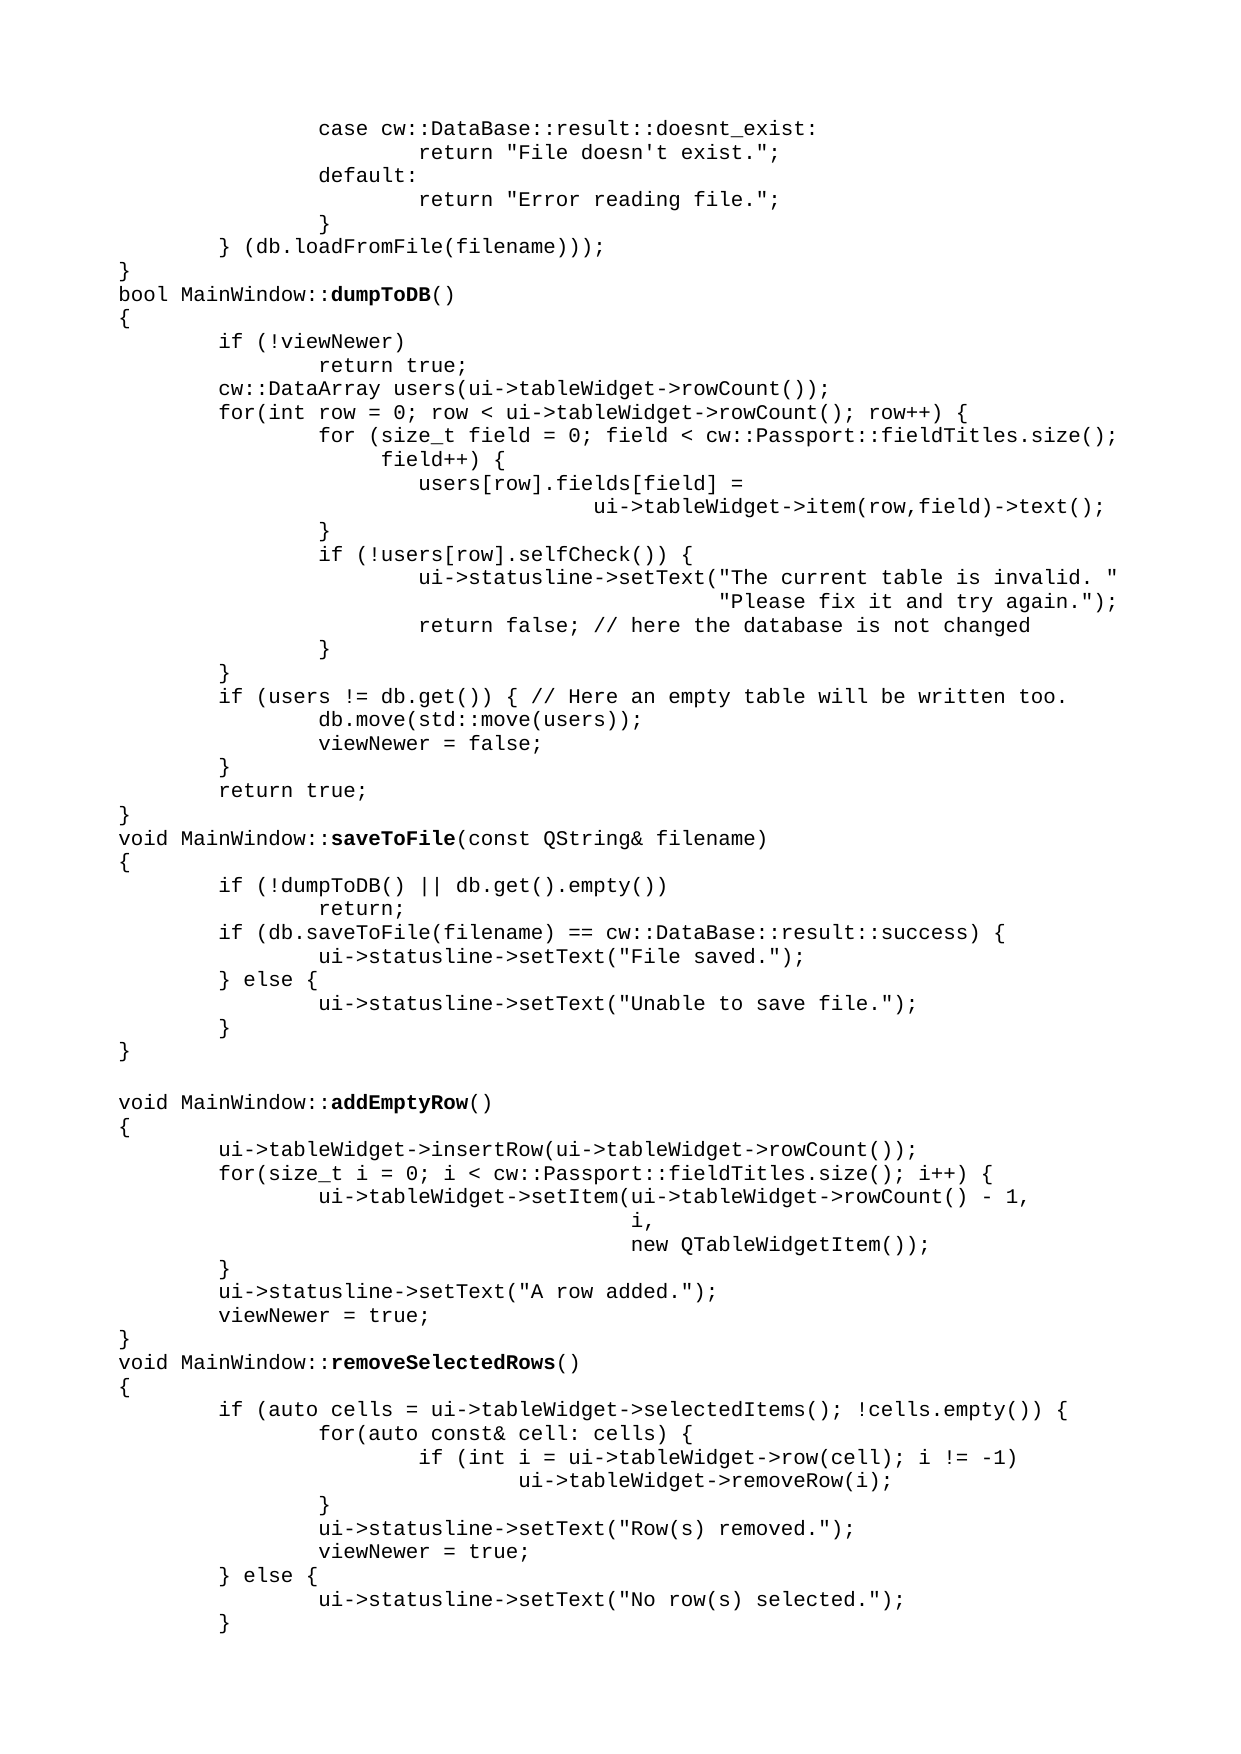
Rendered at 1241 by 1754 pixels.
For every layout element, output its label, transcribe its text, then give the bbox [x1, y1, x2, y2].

text ui->statusline->setText("No row(s) selected."); [118, 1588, 1122, 1612]
text { [118, 1376, 1122, 1399]
text ui->tableWidget->removeRow(i); [118, 1470, 1122, 1494]
text ui->statusline->setText("Row(s) removed."); [118, 1518, 1122, 1541]
text return; [118, 898, 1122, 922]
text for(int row = 0; row < ui->tableWidget->rowCount(); row++) { [118, 402, 1122, 426]
text return true; [118, 780, 1122, 804]
text if (!dumpToDB() || db.get().empty()) [118, 875, 1122, 898]
text ui->tableWidget->insertRow(ui->tableWidget->rowCount()); [118, 1139, 1122, 1163]
text if (auto cells = ui->tableWidget->selectedItems(); !cells.empty()) { [118, 1399, 1122, 1423]
text { [118, 307, 1122, 331]
text if (db.saveToFile(filename) == cw::DataBase::result::success) { [118, 922, 1122, 946]
text viewNewer = false; [118, 733, 1122, 757]
text field++) { [118, 449, 1122, 473]
text ui->statusline->setText("Unable to save file."); [118, 993, 1122, 1017]
text } [118, 804, 1122, 827]
text return "Error reading file."; [118, 189, 1122, 213]
text void MainWindow::addEmptyRow() [118, 1092, 1122, 1116]
text } [118, 1612, 1122, 1636]
text new QTableWidgetItem()); [118, 1234, 1122, 1257]
text for(size_t i = 0; i < cw::Passport::fieldTitles.size(); i++) { [118, 1163, 1122, 1187]
text void MainWindow::saveToFile(const QString& filename) [118, 827, 1122, 851]
text ui->tableWidget->item(row,field)->text(); [118, 496, 1122, 520]
text return false; // here the database is not changed [118, 615, 1122, 638]
text } [118, 1040, 1122, 1064]
text } else { [118, 969, 1122, 993]
text i, [118, 1210, 1122, 1234]
text ui->statusline->setText("The current table is invalid. " [118, 567, 1122, 591]
text } [118, 1017, 1122, 1040]
text { [118, 851, 1122, 875]
text if (!users[row].selfCheck()) { [118, 544, 1122, 567]
text db.move(std::move(users)); [118, 709, 1122, 733]
text ui->tableWidget->setItem(ui->tableWidget->rowCount() - 1, [118, 1187, 1122, 1210]
text ui->statusline->setText("File saved."); [118, 946, 1122, 969]
text } (db.loadFromFile(filename))); [118, 236, 1122, 260]
text viewNewer = true; [118, 1541, 1122, 1565]
text } [118, 520, 1122, 544]
text viewNewer = true; [118, 1305, 1122, 1328]
text return "File doesn't exist."; [118, 142, 1122, 165]
text } [118, 757, 1122, 780]
text if (users != db.get()) { // Here an empty table will be written too. [118, 686, 1122, 709]
text if (!viewNewer) [118, 331, 1122, 354]
text case cw::DataBase::result::doesnt_exist: [118, 118, 1122, 142]
text bool MainWindow::dumpToDB() [118, 284, 1122, 307]
text void MainWindow::removeSelectedRows() [118, 1352, 1122, 1376]
text return true; [118, 354, 1122, 378]
text } [118, 1494, 1122, 1518]
text default: [118, 165, 1122, 189]
text for(auto const& cell: cells) { [118, 1423, 1122, 1447]
text cw::DataArray users(ui->tableWidget->rowCount()); [118, 378, 1122, 402]
text } [118, 638, 1122, 662]
text } [118, 1257, 1122, 1281]
text users[row].fields[field] = [118, 473, 1122, 496]
text ui->statusline->setText("A row added."); [118, 1281, 1122, 1305]
text } else { [118, 1565, 1122, 1588]
text } [118, 662, 1122, 686]
text { [118, 1116, 1122, 1139]
text for (size_t field = 0; field < cw::Passport::fieldTitles.size(); [118, 426, 1122, 449]
text } [118, 260, 1122, 284]
text "Please fix it and try again."); [118, 591, 1122, 615]
text if (int i = ui->tableWidget->row(cell); i != -1) [118, 1447, 1122, 1470]
text } [118, 1328, 1122, 1352]
text } [118, 213, 1122, 236]
